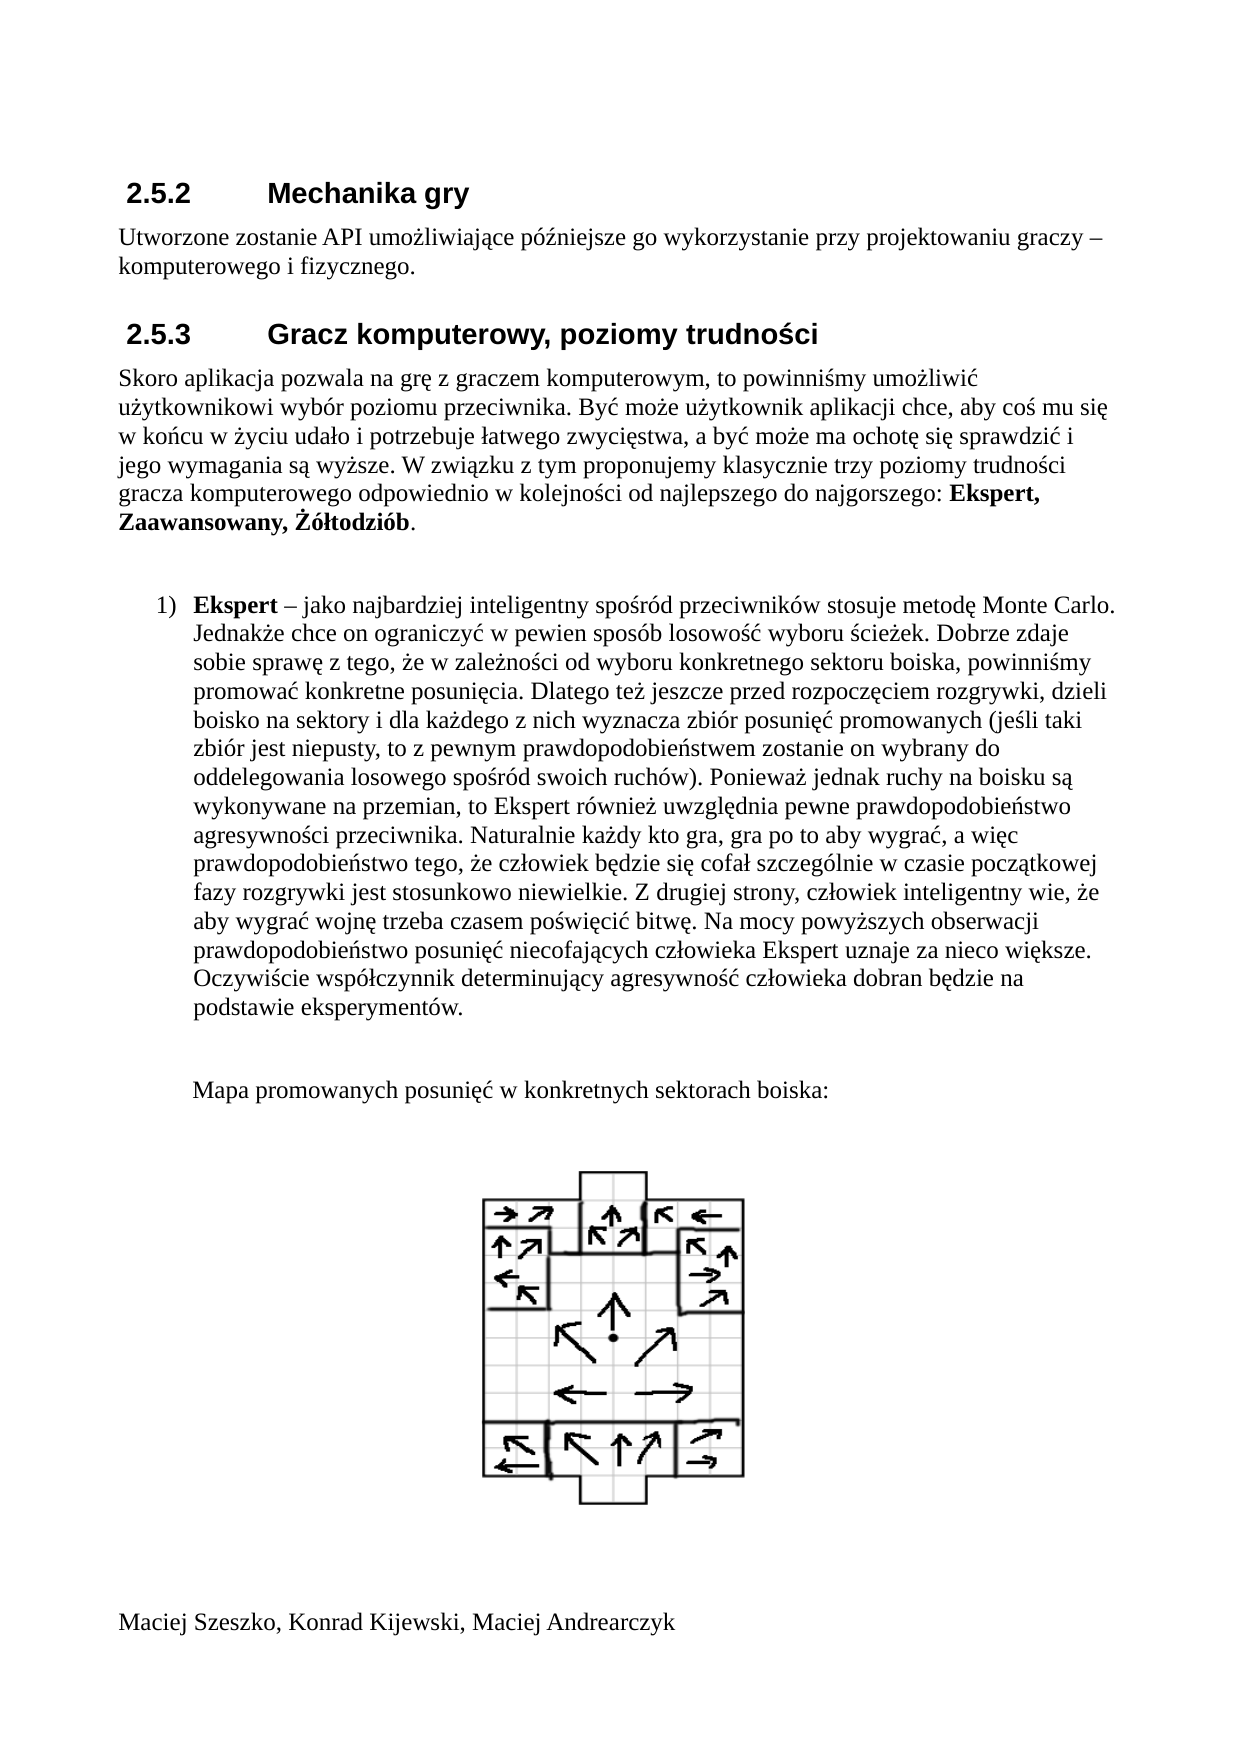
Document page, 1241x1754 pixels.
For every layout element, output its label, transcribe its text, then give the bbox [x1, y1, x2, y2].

text Mapa promowanych posunięć w konkretnych sektorach boiska: [118, 1075, 1122, 1103]
picture [481, 1171, 745, 1506]
text Skoro aplikacja pozwala na grę z graczem komputerowym, to powinniśmy umożliwić użytkownikowi wybór poziomu przeciwnika. Być może użytkownik aplikacji chce, aby coś mu się w końcu w życiu udało i potrzebuje łatwego zwycięstwa, a być może ma ochotę się sprawdzić i jego wymagania są wyższe. W związku z tym proponujemy klasycznie trzy poziomy trudności gracza komputerowego odpowiednio w kolejności od najlepszego do najgorszego: Ekspert, Zaawansowany, Żółtodziób. [118, 363, 1122, 536]
subtitle Mechanika gry [118, 176, 1122, 210]
subtitle Gracz komputerowy, poziomy trudności [118, 317, 1122, 351]
text Utworzone zostanie API umożliwiające późniejsze go wykorzystanie przy projektowaniu graczy – komputerowego i fizycznego. [118, 222, 1122, 280]
list Ekspert – jako najbardziej inteligentny spośród przeciwników stosuje metodę Monte Carlo. Jednakże chce on ograniczyć w pewien sposób losowość wyboru ścieżek. Dobrze zdaje sobie sprawę z tego, że w zależności od wyboru konkretnego sektoru boiska, powinniśmy promować konkretne posunięcia. Dlatego też jeszcze przed rozpoczęciem rozgrywki, dzieli boisko na sektory i dla każdego z nich wyznacza zbiór posunięć promowanych (jeśli taki zbiór jest niepusty, to z pewnym prawdopodobieństwem zostanie on wybrany do oddelegowania losowego spośród swoich ruchów). Ponieważ jednak ruchy na boisku są wykonywane na przemian, to Ekspert również uwzględnia pewne prawdopodobieństwo agresywności przeciwnika. Naturalnie każdy kto gra, gra po to aby wygrać, a więc prawdopodobieństwo tego, że człowiek będzie się cofał szczególnie w czasie początkowej fazy rozgrywki jest stosunkowo niewielkie. Z drugiej strony, człowiek inteligentny wie, że aby wygrać wojnę trzeba czasem poświęcić bitwę. Na mocy powyższych obserwacji prawdopodobieństwo posunięć niecofających człowieka Ekspert uznaje za nieco większe. Oczywiście współczynnik determinujący agresywność człowieka dobran będzie na podstawie eksperymentów. [156, 590, 1122, 1021]
